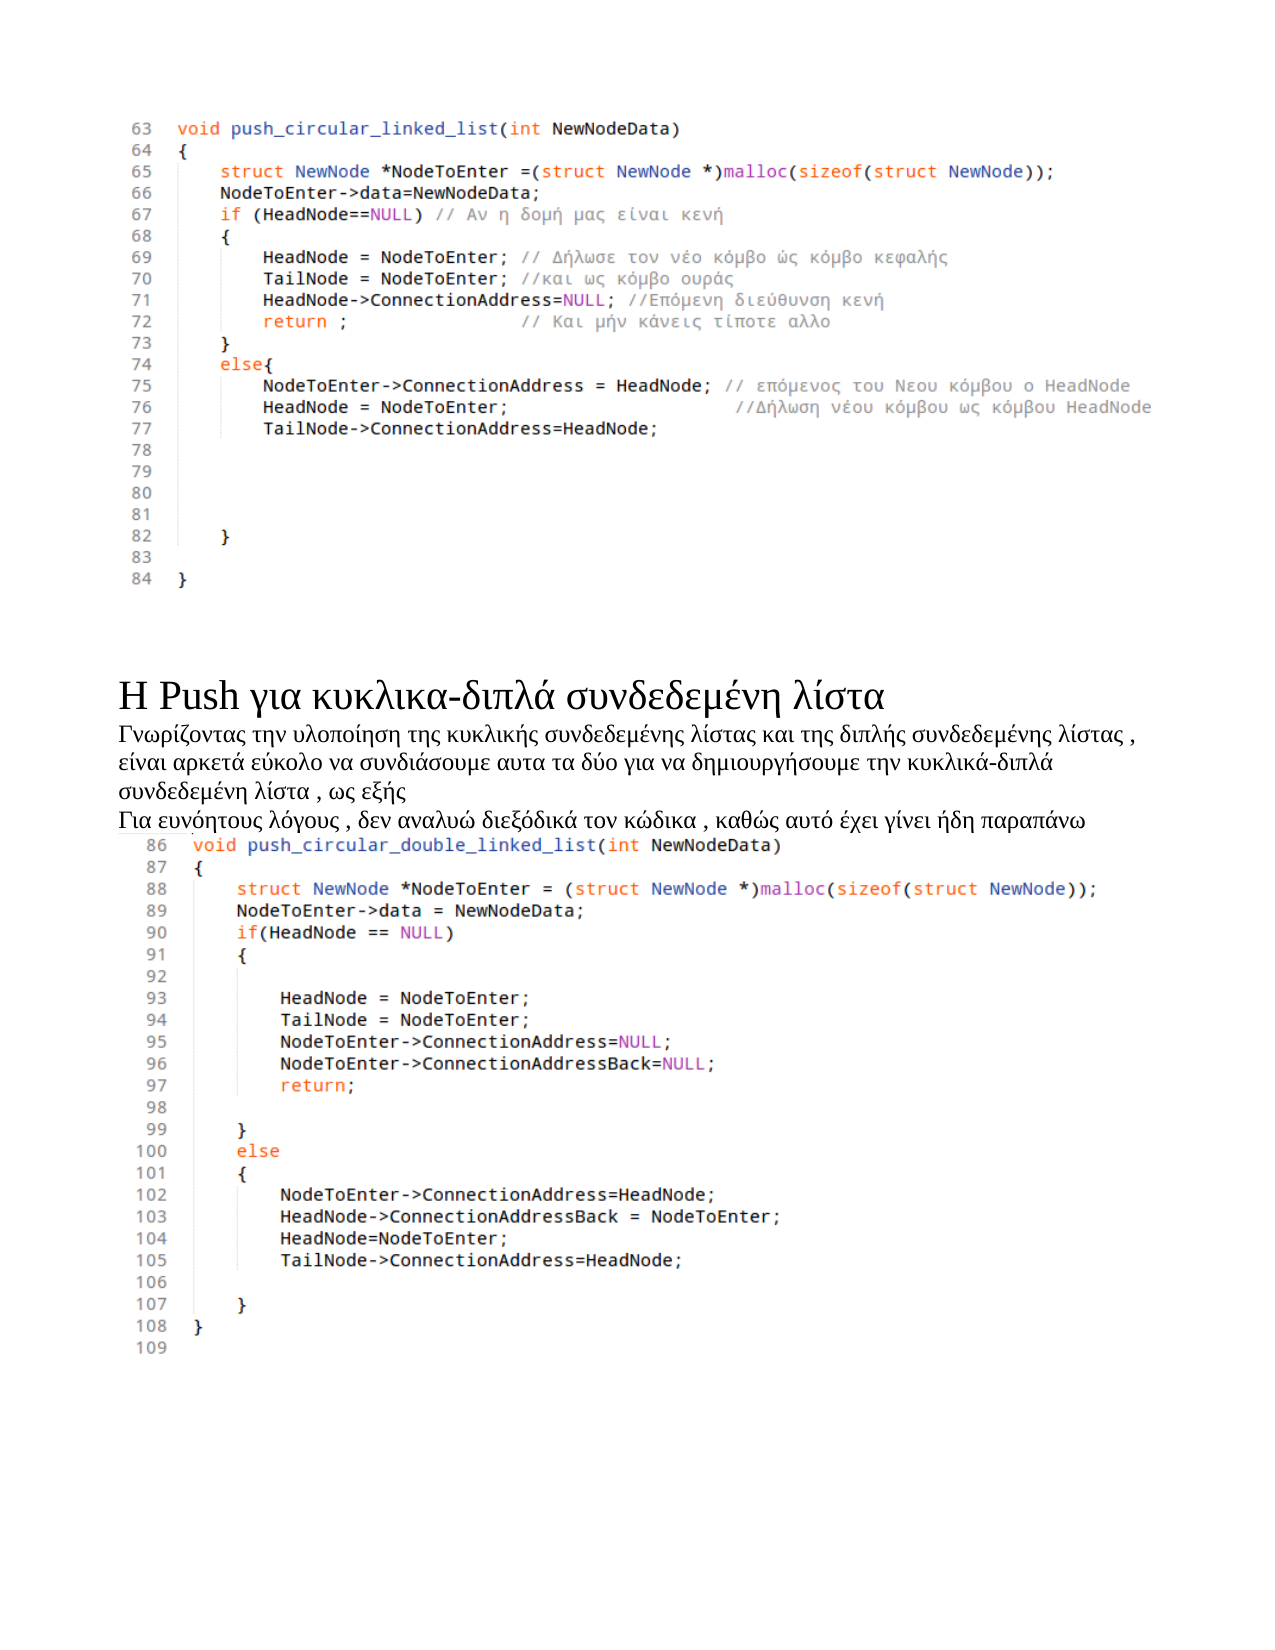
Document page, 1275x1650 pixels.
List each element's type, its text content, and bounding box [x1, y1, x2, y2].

picture [118, 118, 1157, 594]
text Γνωρίζοντας την υλοποίηση της κυκλικής συνδεδεμένης λίστας και της διπλής συνδεδεμένης λίστας , είναι αρκετά εύκολο να συνδιάσουμε αυτα τα δύο για να δημιουργήσουμε την κυκλικά-διπλά συνδεδεμένη λίστα , ως εξής [118, 719, 1157, 805]
picture [118, 833, 1157, 1355]
text Για ευνόητους λόγους , δεν αναλυώ διεξόδικά τον κώδικα , καθώς αυτό έχει γίνει ήδη παραπάνω [118, 805, 1157, 833]
text Η Push για κυκλικα-διπλά συνδεδεμένη λίστα [118, 671, 1157, 719]
